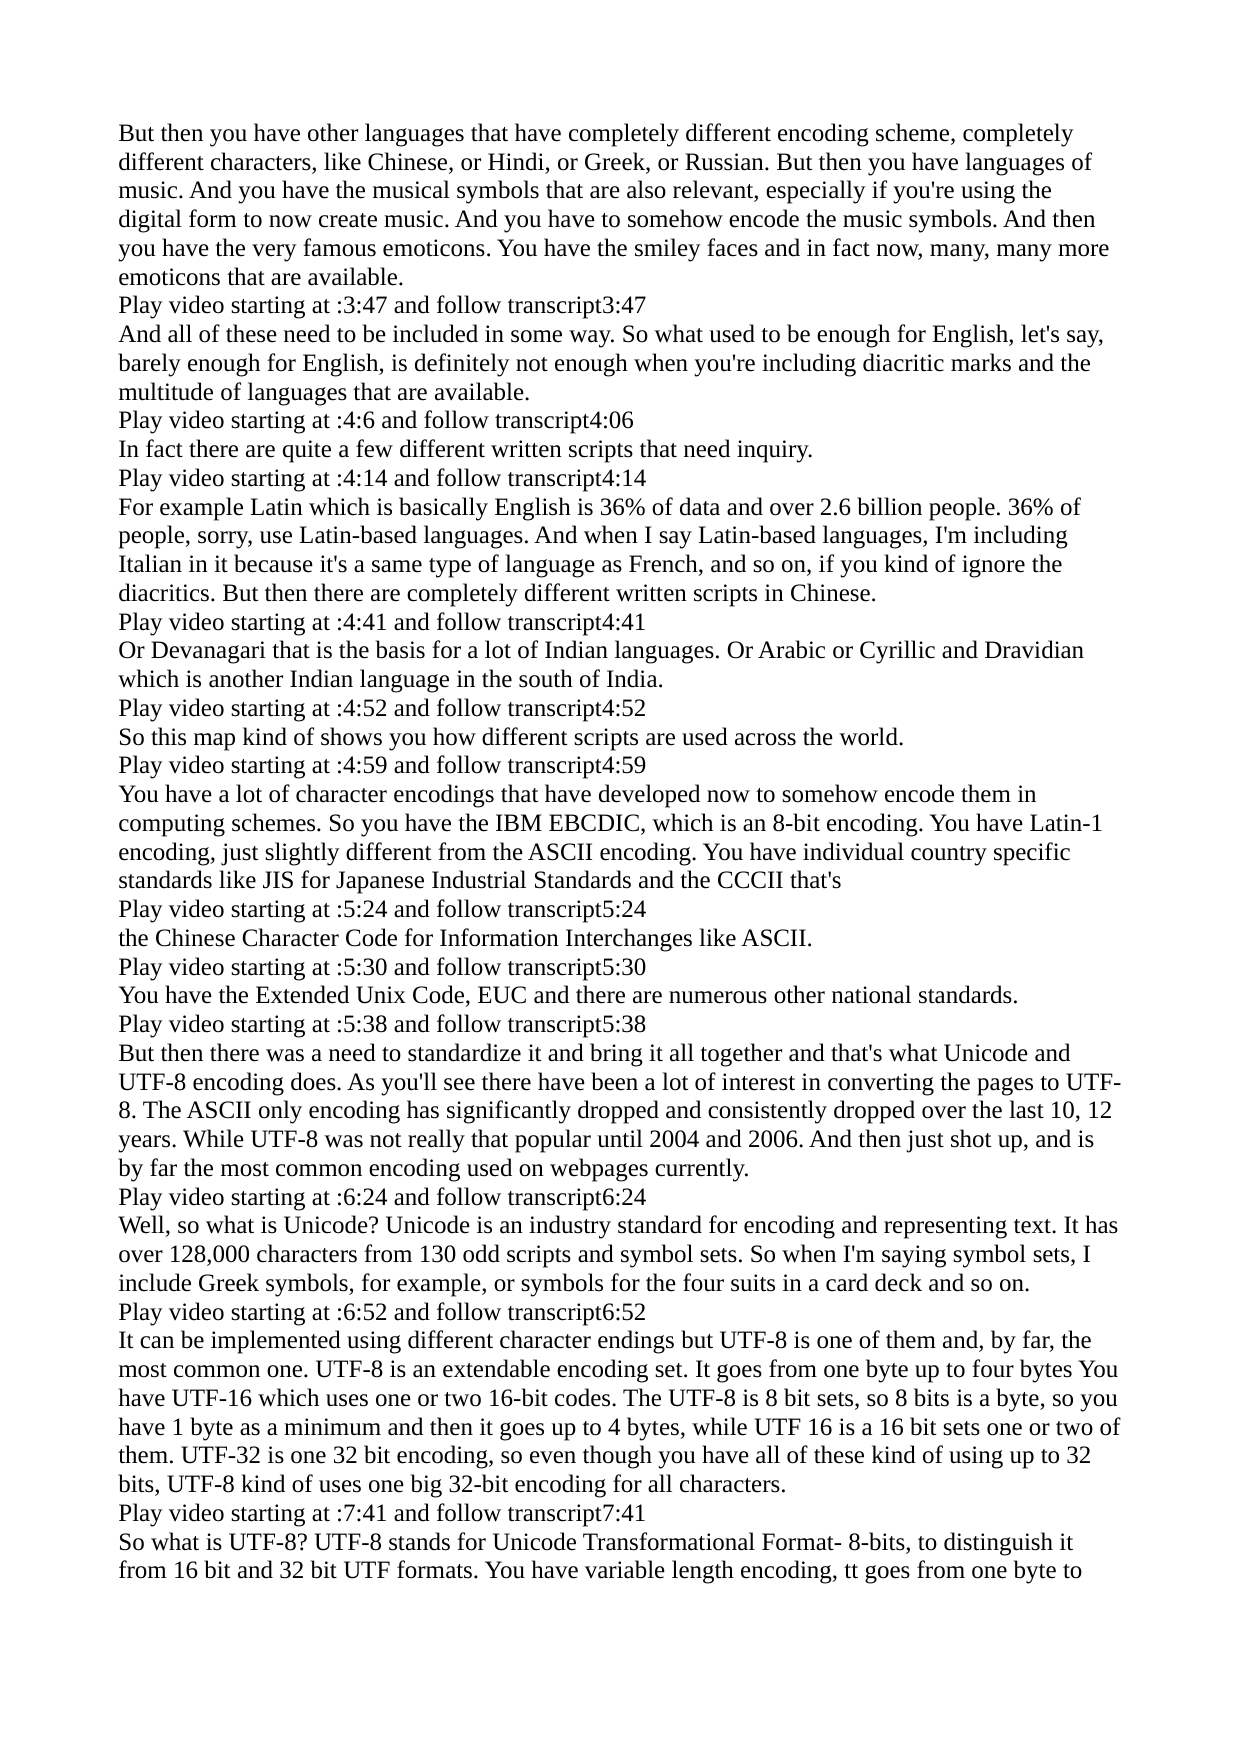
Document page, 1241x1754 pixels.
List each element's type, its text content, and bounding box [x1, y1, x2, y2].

text Well, so what is Unicode? Unicode is an industry standard for encoding and representing text. It has over 128,000 characters from 130 odd scripts and symbol sets. So when I'm saying symbol sets, I include Greek symbols, for example, or symbols for the four suits in a card deck and so on. [118, 1211, 1122, 1297]
text Play video starting at :6:52 and follow transcript6:52 [118, 1297, 1122, 1326]
text You have a lot of character encodings that have developed now to somehow encode them in computing schemes. So you have the IBM EBCDIC, which is an 8-bit encoding. You have Latin-1 encoding, just slightly different from the ASCII encoding. You have individual country specific standards like JIS for Japanese Industrial Standards and the CCCII that's [118, 779, 1122, 894]
text You have the Extended Unix Code, EUC and there are numerous other national standards. [118, 981, 1122, 1009]
text So what is UTF-8? UTF-8 stands for Unicode Transformational Format- 8-bits, to distinguish it from 16 bit and 32 bit UTF formats. You have variable length encoding, tt goes from one byte to [118, 1527, 1122, 1584]
text Or Devanagari that is the basis for a lot of Indian languages. Or Arabic or Cyrillic and Dravidian which is another Indian language in the south of India. [118, 636, 1122, 693]
text And all of these need to be included in some way. So what used to be enough for English, let's say, barely enough for English, is definitely not enough when you're including diacritic marks and the multitude of languages that are available. [118, 319, 1122, 406]
text Play video starting at :4:59 and follow transcript4:59 [118, 751, 1122, 779]
text For example Latin which is basically English is 36% of data and over 2.6 billion people. 36% of people, sorry, use Latin-based languages. And when I say Latin-based languages, I'm including Italian in it because it's a same type of language as French, and so on, if you kind of ignore the diacritics. But then there are completely different written scripts in Chinese. [118, 492, 1122, 607]
text In fact there are quite a few different written scripts that need inquiry. [118, 434, 1122, 463]
text Play video starting at :5:30 and follow transcript5:30 [118, 952, 1122, 981]
text It can be implemented using different character endings but UTF-8 is one of them and, by far, the most common one. UTF-8 is an extendable encoding set. It goes from one byte up to four bytes You have UTF-16 which uses one or two 16-bit codes. The UTF-8 is 8 bit sets, so 8 bits is a byte, so you have 1 byte as a minimum and then it goes up to 4 bytes, while UTF 16 is a 16 bit sets one or two of them. UTF-32 is one 32 bit encoding, so even though you have all of these kind of using up to 32 bits, UTF-8 kind of uses one big 32-bit encoding for all characters. [118, 1326, 1122, 1498]
text Play video starting at :5:24 and follow transcript5:24 [118, 894, 1122, 923]
text the Chinese Character Code for Information Interchanges like ASCII. [118, 923, 1122, 952]
text So this map kind of shows you how different scripts are used across the world. [118, 722, 1122, 751]
text Play video starting at :5:38 and follow transcript5:38 [118, 1009, 1122, 1038]
text But then there was a need to standardize it and bring it all together and that's what Unicode and UTF-8 encoding does. As you'll see there have been a lot of interest in converting the pages to UTF-8. The ASCII only encoding has significantly dropped and consistently dropped over the last 10, 12 years. While UTF-8 was not really that popular until 2004 and 2006. And then just shot up, and is by far the most common encoding used on webpages currently. [118, 1038, 1122, 1182]
text Play video starting at :4:6 and follow transcript4:06 [118, 406, 1122, 434]
text Play video starting at :4:41 and follow transcript4:41 [118, 607, 1122, 636]
text Play video starting at :4:52 and follow transcript4:52 [118, 693, 1122, 722]
text Play video starting at :7:41 and follow transcript7:41 [118, 1498, 1122, 1527]
text But then you have other languages that have completely different encoding scheme, completely different characters, like Chinese, or Hindi, or Greek, or Russian. But then you have languages of music. And you have the musical symbols that are also relevant, especially if you're using the digital form to now create music. And you have to somehow encode the music symbols. And then you have the very famous emoticons. You have the smiley faces and in fact now, many, many more emoticons that are available. [118, 118, 1122, 291]
text Play video starting at :6:24 and follow transcript6:24 [118, 1182, 1122, 1211]
text Play video starting at :4:14 and follow transcript4:14 [118, 463, 1122, 492]
text Play video starting at :3:47 and follow transcript3:47 [118, 291, 1122, 319]
